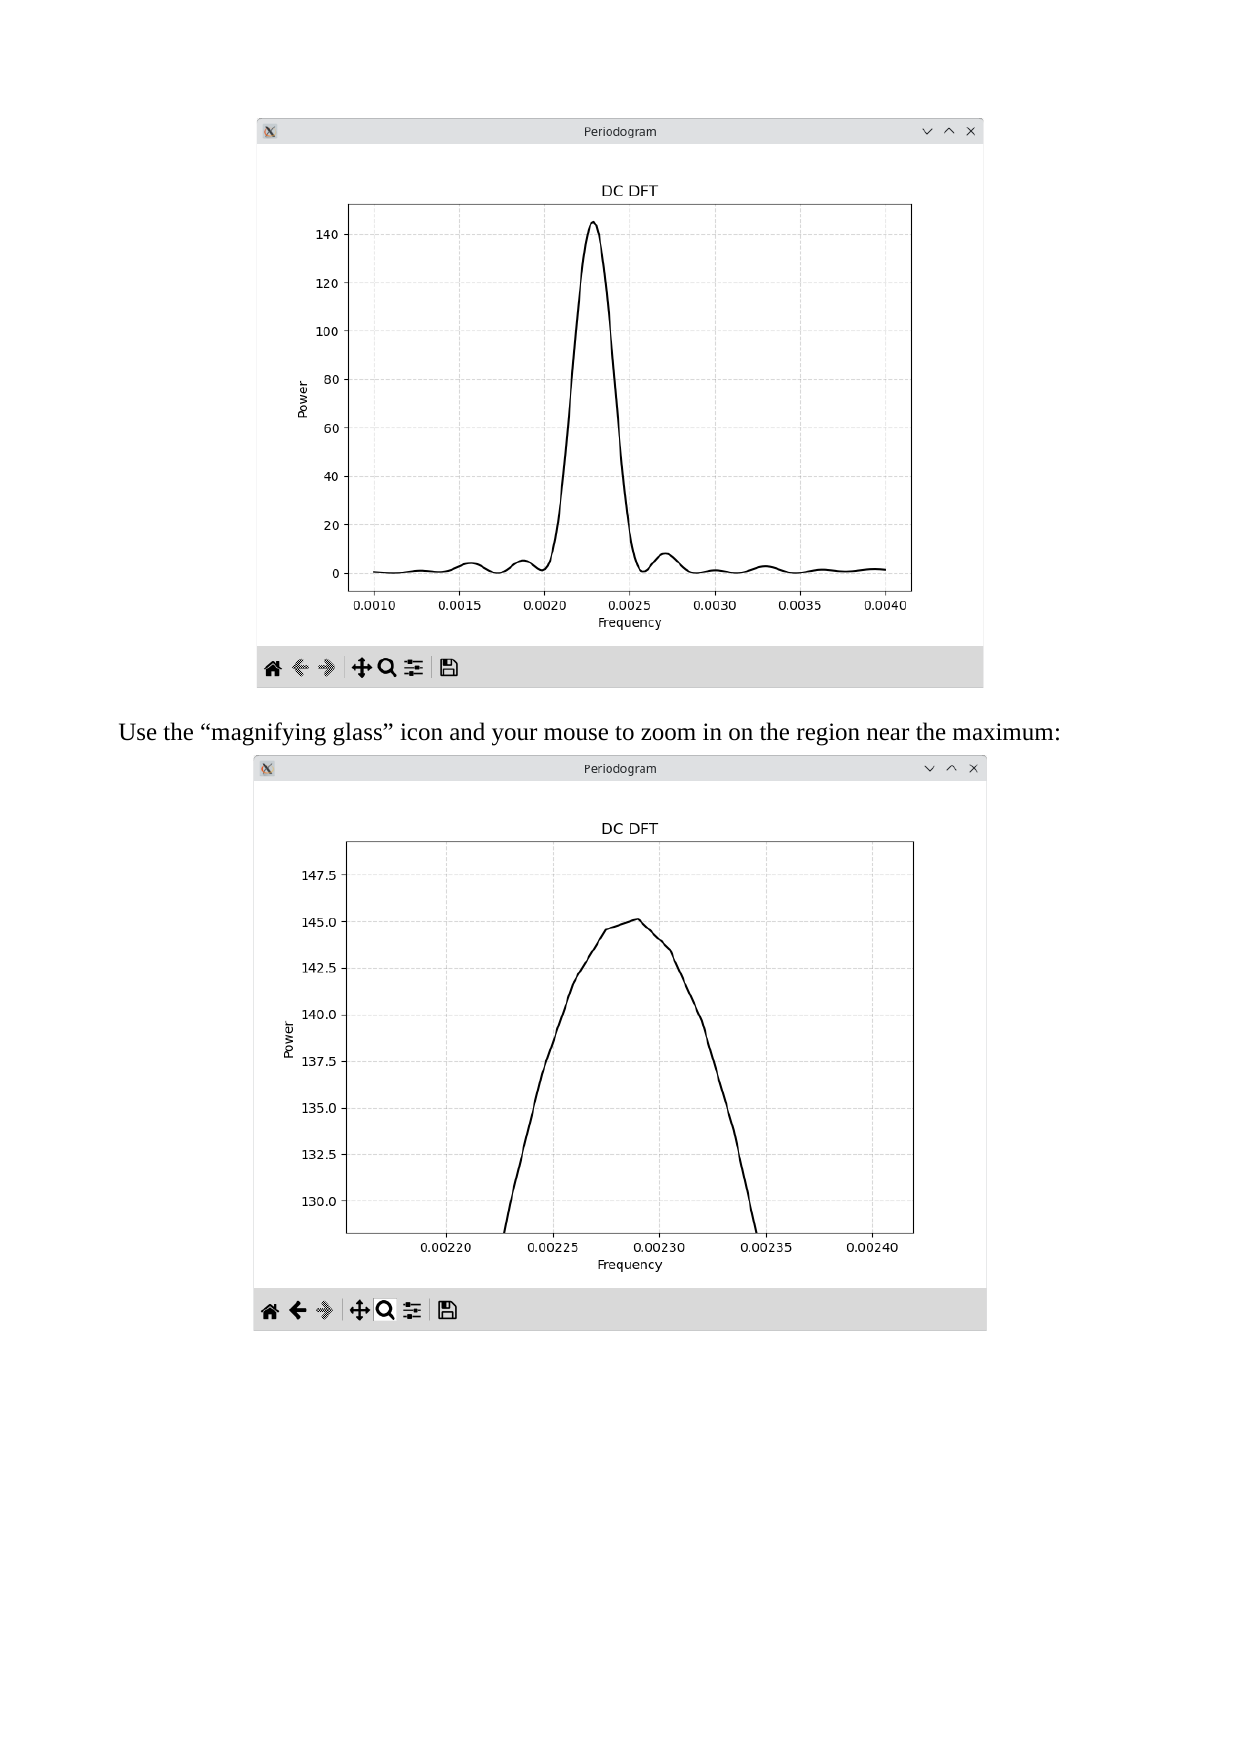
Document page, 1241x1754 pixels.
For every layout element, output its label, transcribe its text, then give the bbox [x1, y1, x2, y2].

picture [253, 755, 987, 1331]
picture [256, 118, 984, 688]
text Use the “magnifying glass” icon and your mouse to zoom in on the region near the maximum: [118, 717, 1122, 745]
